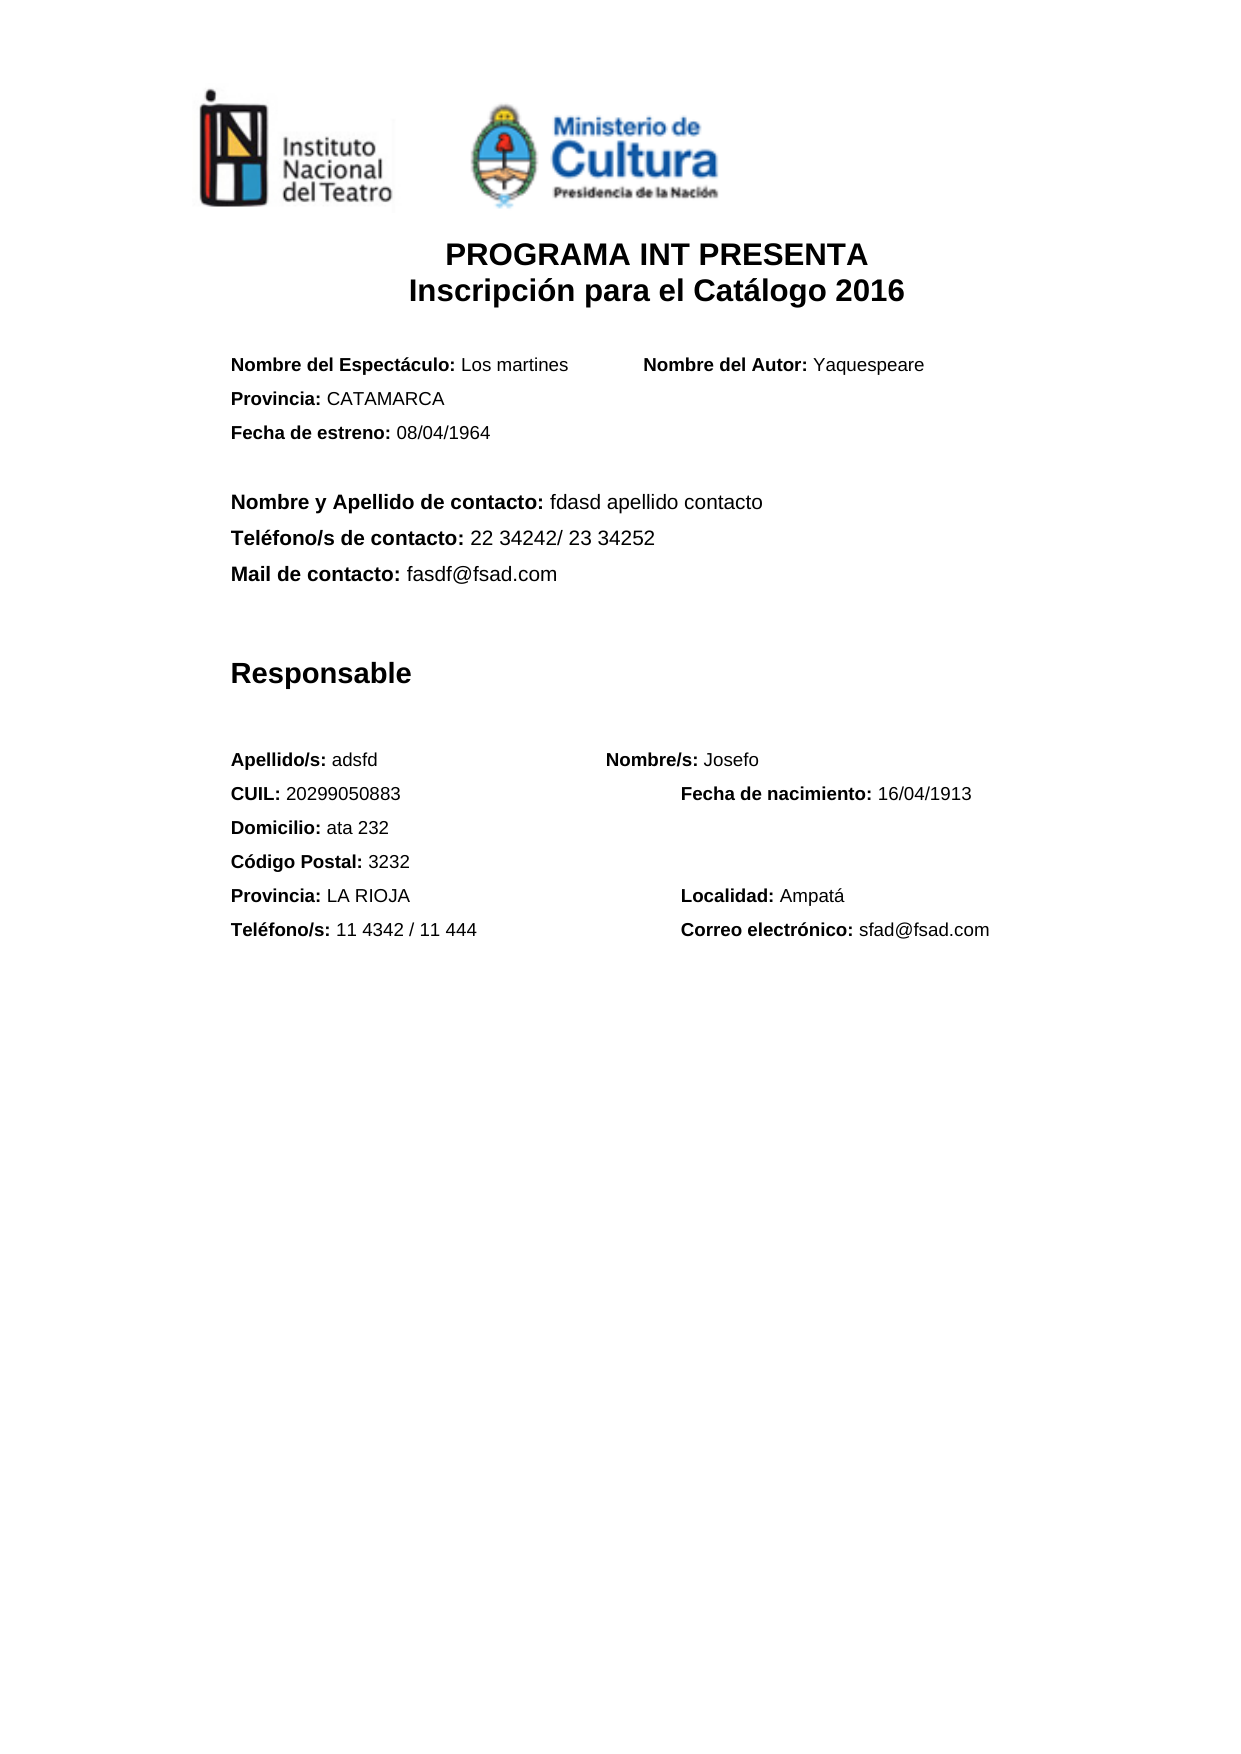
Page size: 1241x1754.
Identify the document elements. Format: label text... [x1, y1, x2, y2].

text Provincia: CATAMARCA [231, 388, 1122, 409]
text Apellido/s: adsfd Nombre/s: Josefo [231, 748, 1122, 770]
picture [192, 83, 735, 213]
text Código Postal: 3232 [231, 851, 1122, 872]
text Provincia: LA RIOJA Localidad: Ampatá [231, 885, 1122, 906]
text Fecha de estreno: 08/04/1964 [231, 422, 1122, 443]
text Responsable [230, 656, 1122, 690]
text Nombre y Apellido de contacto: fdasd apellido contacto Teléfono/s de contacto: 22 34242/ 23 34252 Mail de contacto: fasdf@fsad.com [118, 490, 1122, 586]
text Teléfono/s: 11 4342 / 11 444 Correo electrónico: sfad@fsad.com [231, 919, 1122, 940]
text CUIL: 20299050883 Fecha de nacimiento: 16/04/1913 [231, 783, 1122, 804]
text Domicilio: ata 232 [231, 817, 1122, 838]
text Inscripción para el Catálogo 2016 [118, 272, 1122, 308]
text Nombre del Espectáculo: Los martines Nombre del Autor: Yaquespeare [118, 354, 1122, 375]
text PROGRAMA INT PRESENTA [118, 236, 1122, 272]
